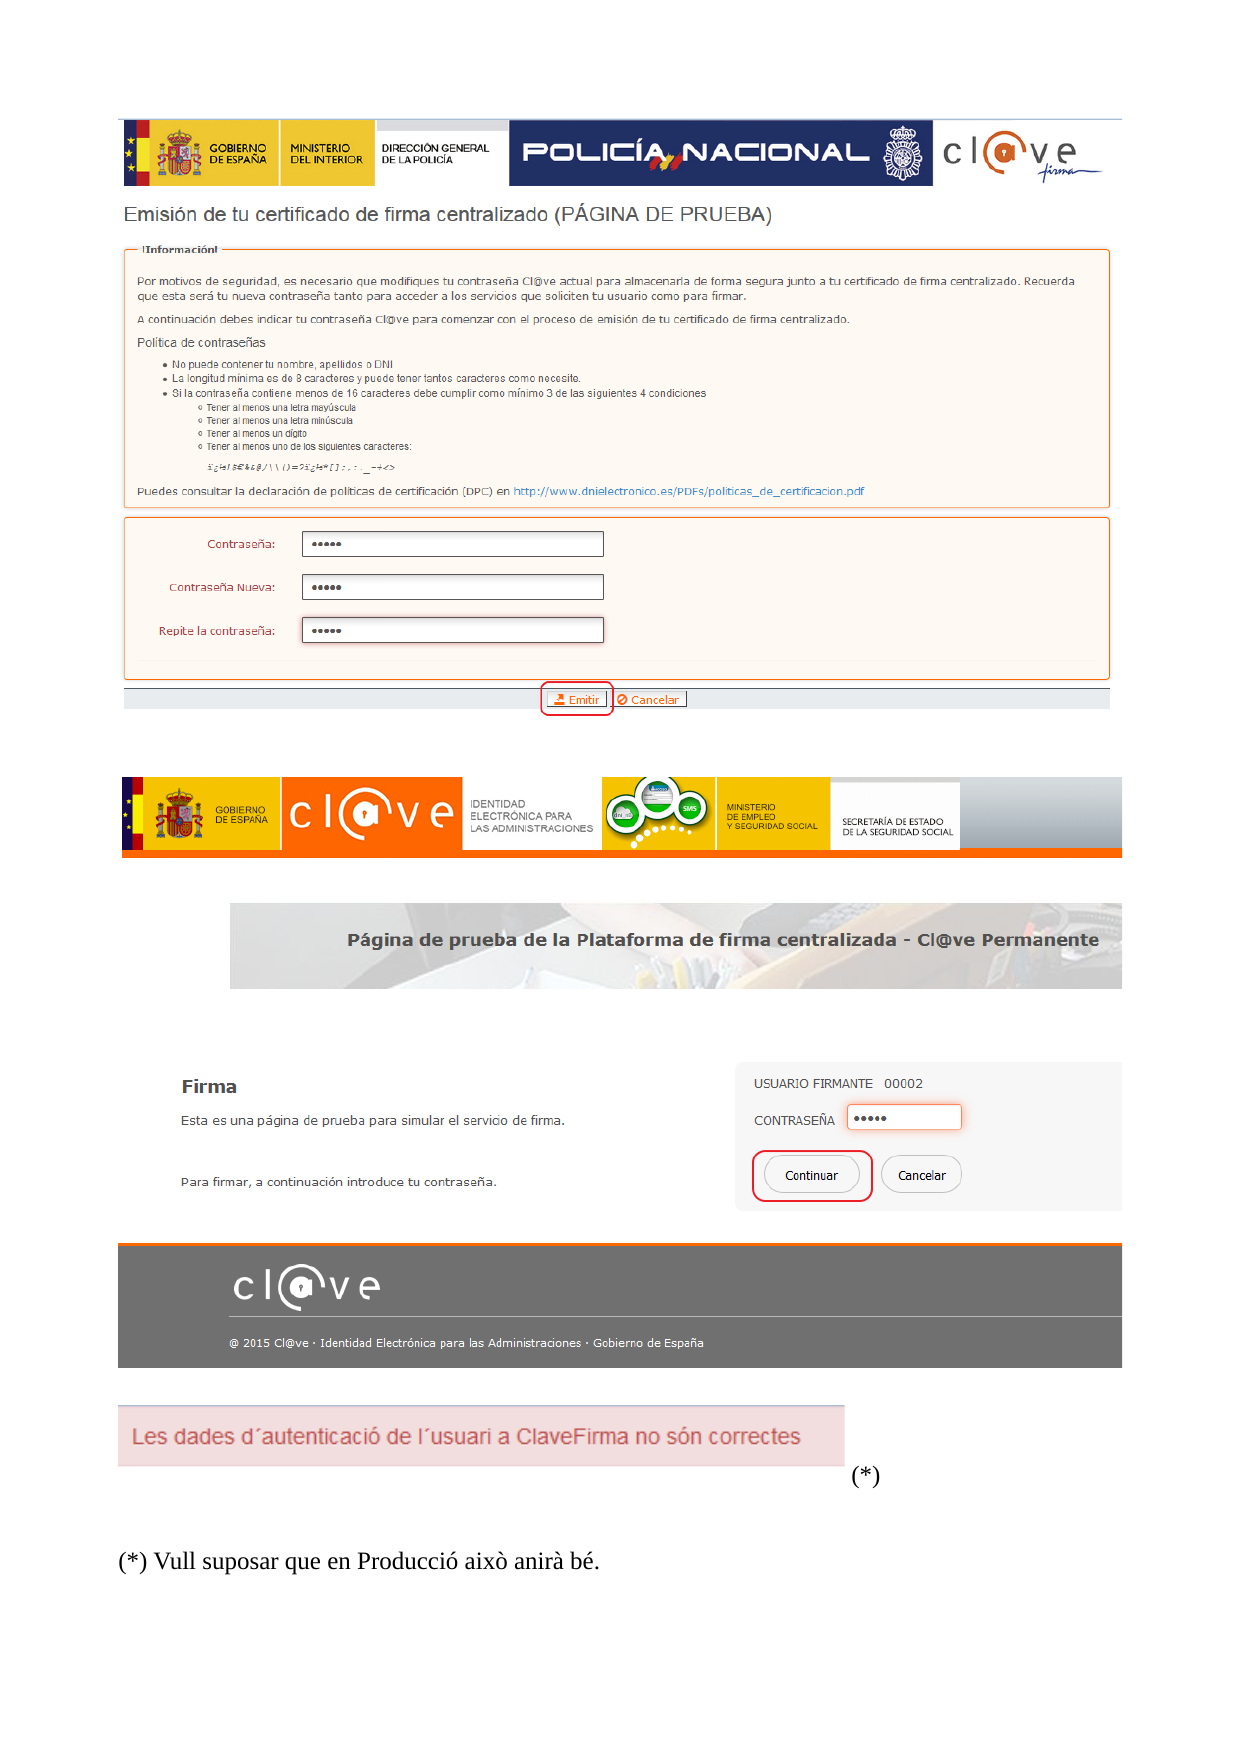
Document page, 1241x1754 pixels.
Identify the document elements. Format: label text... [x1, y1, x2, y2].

text (*) [118, 1405, 1122, 1489]
picture [118, 772, 1123, 1377]
picture [118, 1405, 845, 1484]
text (*) Vull suposar que en Producció això anirà bé. [118, 1546, 1122, 1575]
picture [118, 118, 1123, 744]
